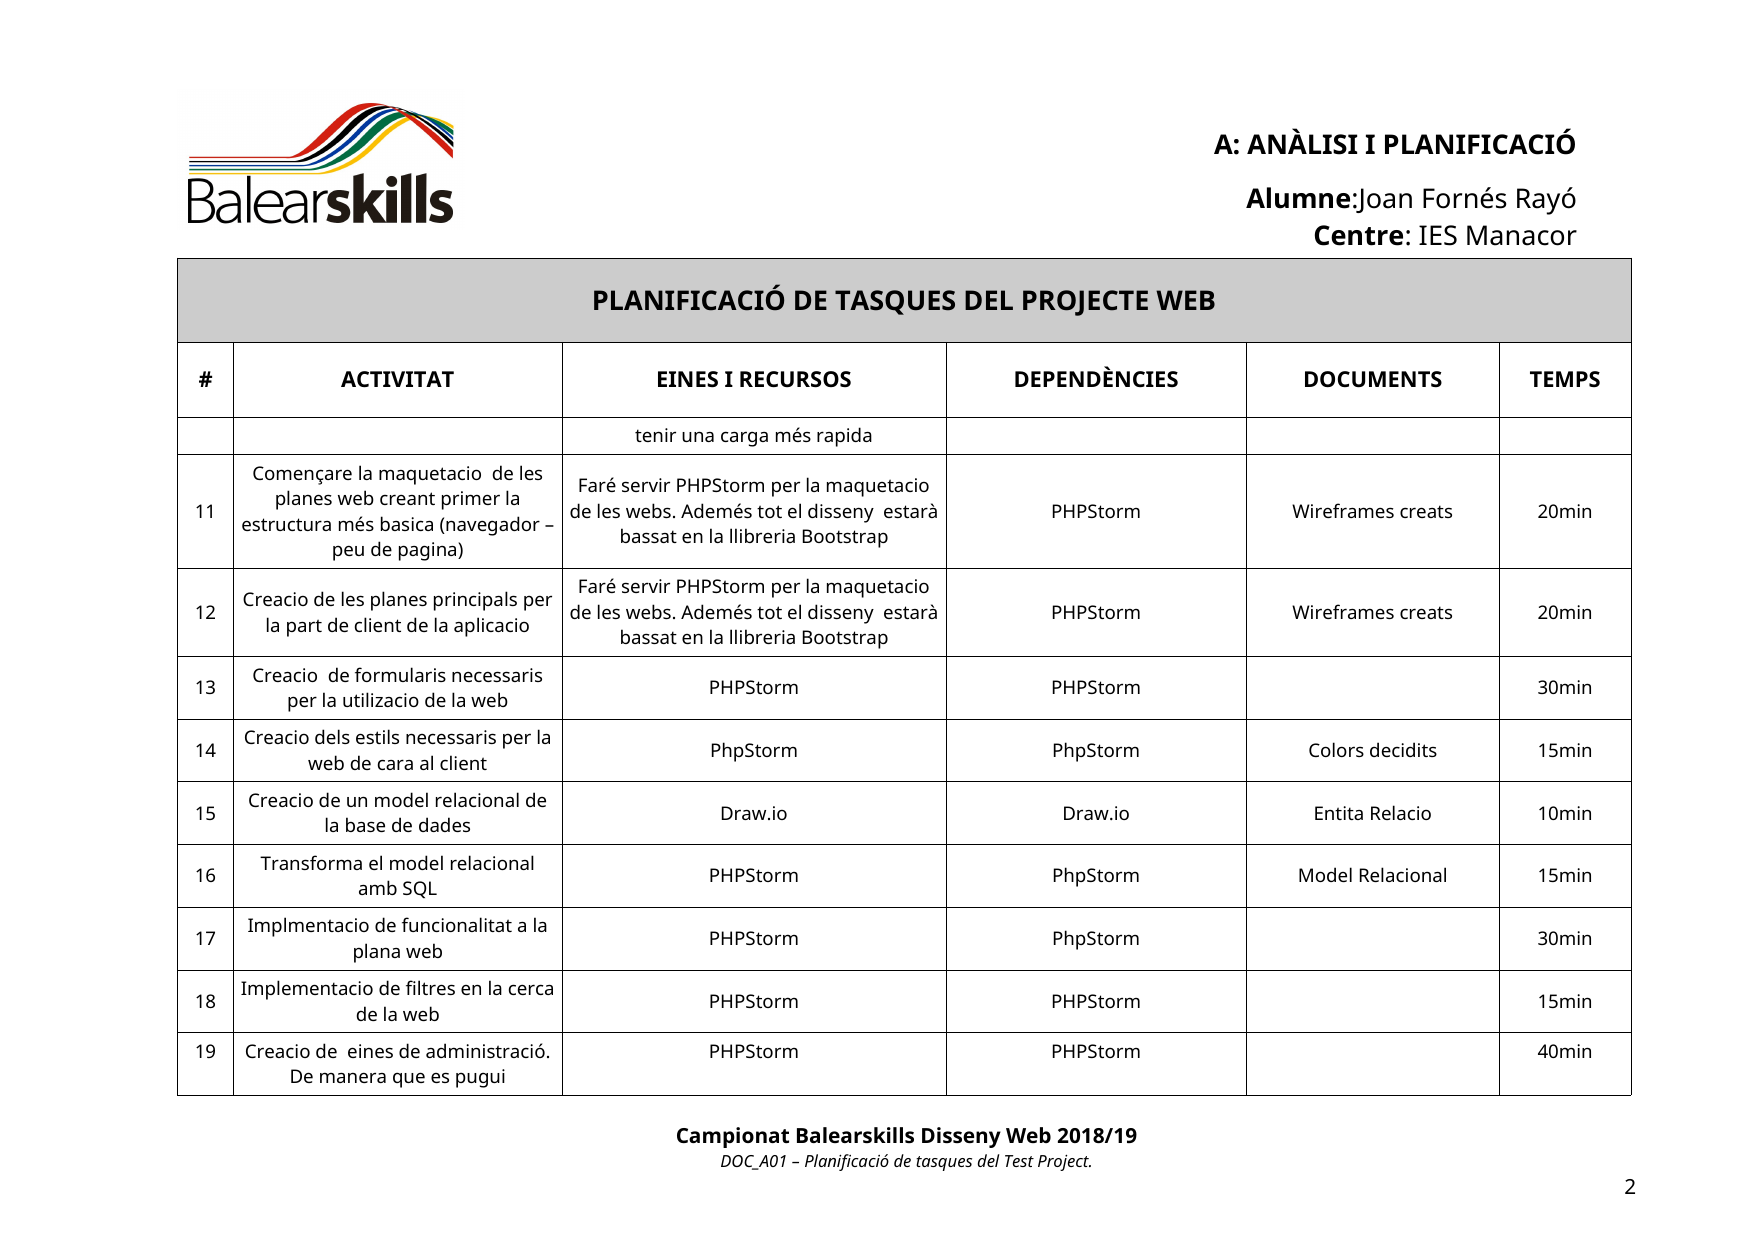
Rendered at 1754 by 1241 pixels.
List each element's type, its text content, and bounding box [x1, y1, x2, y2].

table_cell EINES I RECURSOS [563, 343, 946, 417]
table_cell PHPStorm [563, 657, 946, 719]
picture [177, 89, 465, 230]
table_cell DOCUMENTS [1247, 343, 1499, 417]
table_cell Faré servir PHPStorm per la maquetacio de les webs. Ademés tot el disseny estarà bassat en la llibreria Bootstrap [563, 569, 946, 656]
table_cell ACTIVITAT [234, 343, 562, 417]
table_cell Colors decidits [1247, 720, 1499, 781]
table_cell DEPENDÈNCIES [947, 343, 1246, 417]
table_cell 20min [1500, 569, 1631, 656]
table_cell 15min [1500, 845, 1631, 907]
table_cell PHPStorm [563, 1033, 946, 1095]
table_cell Draw.io [563, 782, 946, 844]
table_cell PhpStorm [563, 720, 946, 781]
table_cell Creacio de formularis necessaris per la utilizacio de la web [234, 657, 562, 719]
table_cell [1247, 418, 1499, 454]
table_cell 11 [178, 455, 233, 568]
table_cell tenir una carga més rapida [563, 418, 946, 454]
table_cell 15min [1500, 971, 1631, 1032]
table_cell 15 [178, 782, 233, 844]
table_cell PhpStorm [947, 845, 1246, 907]
table_cell 30min [1500, 657, 1631, 719]
table_cell [234, 418, 562, 454]
table_cell 20min [1500, 455, 1631, 568]
table_cell [178, 418, 233, 454]
table_cell PHPStorm [947, 455, 1246, 568]
table_cell Creacio de eines de administració. De manera que es pugui [234, 1033, 562, 1095]
table_cell PHPStorm [563, 908, 946, 969]
table_cell 19 [178, 1033, 233, 1095]
table_cell [947, 418, 1246, 454]
table_cell [1247, 1033, 1499, 1095]
table_cell 10min [1500, 782, 1631, 844]
table_cell Model Relacional [1247, 845, 1499, 907]
table_cell Implementacio de filtres en la cerca de la web [234, 971, 562, 1032]
table_cell 13 [178, 657, 233, 719]
table_cell Wireframes creats [1247, 569, 1499, 656]
table_cell PHPStorm [947, 569, 1246, 656]
table_cell PhpStorm [947, 908, 1246, 969]
table_cell Draw.io [947, 782, 1246, 844]
table_cell # [178, 343, 233, 417]
table_cell PHPStorm [563, 971, 946, 1032]
table_cell PHPStorm [947, 971, 1246, 1032]
table_cell 30min [1500, 908, 1631, 969]
table_cell Entita Relacio [1247, 782, 1499, 844]
table_header PLANIFICACIÓ DE TASQUES DEL PROJECTE WEB [178, 259, 1631, 342]
table_cell 16 [178, 845, 233, 907]
table_cell Creacio de les planes principals per la part de client de la aplicacio [234, 569, 562, 656]
table_cell 15min [1500, 720, 1631, 781]
table_cell Wireframes creats [1247, 455, 1499, 568]
table_cell Creacio dels estils necessaris per la web de cara al client [234, 720, 562, 781]
table_cell 40min [1500, 1033, 1631, 1095]
table_cell [1247, 657, 1499, 719]
table_cell PHPStorm [947, 657, 1246, 719]
table_cell Creacio de un model relacional de la base de dades [234, 782, 562, 844]
table_cell [1247, 971, 1499, 1032]
table_cell PHPStorm [947, 1033, 1246, 1095]
table_cell 14 [178, 720, 233, 781]
table_cell PHPStorm [563, 845, 946, 907]
table_cell 12 [178, 569, 233, 656]
table_cell 18 [178, 971, 233, 1032]
table_cell [1247, 908, 1499, 969]
table_cell Faré servir PHPStorm per la maquetacio de les webs. Ademés tot el disseny estarà bassat en la llibreria Bootstrap [563, 455, 946, 568]
table_cell Començare la maquetacio de les planes web creant primer la estructura més basica (navegador – peu de pagina) [234, 455, 562, 568]
table_cell TEMPS [1500, 343, 1631, 417]
table_cell [1500, 418, 1631, 454]
table_cell PhpStorm [947, 720, 1246, 781]
table_cell 17 [178, 908, 233, 969]
table_cell Implmentacio de funcionalitat a la plana web [234, 908, 562, 969]
table_cell Transforma el model relacional amb SQL [234, 845, 562, 907]
